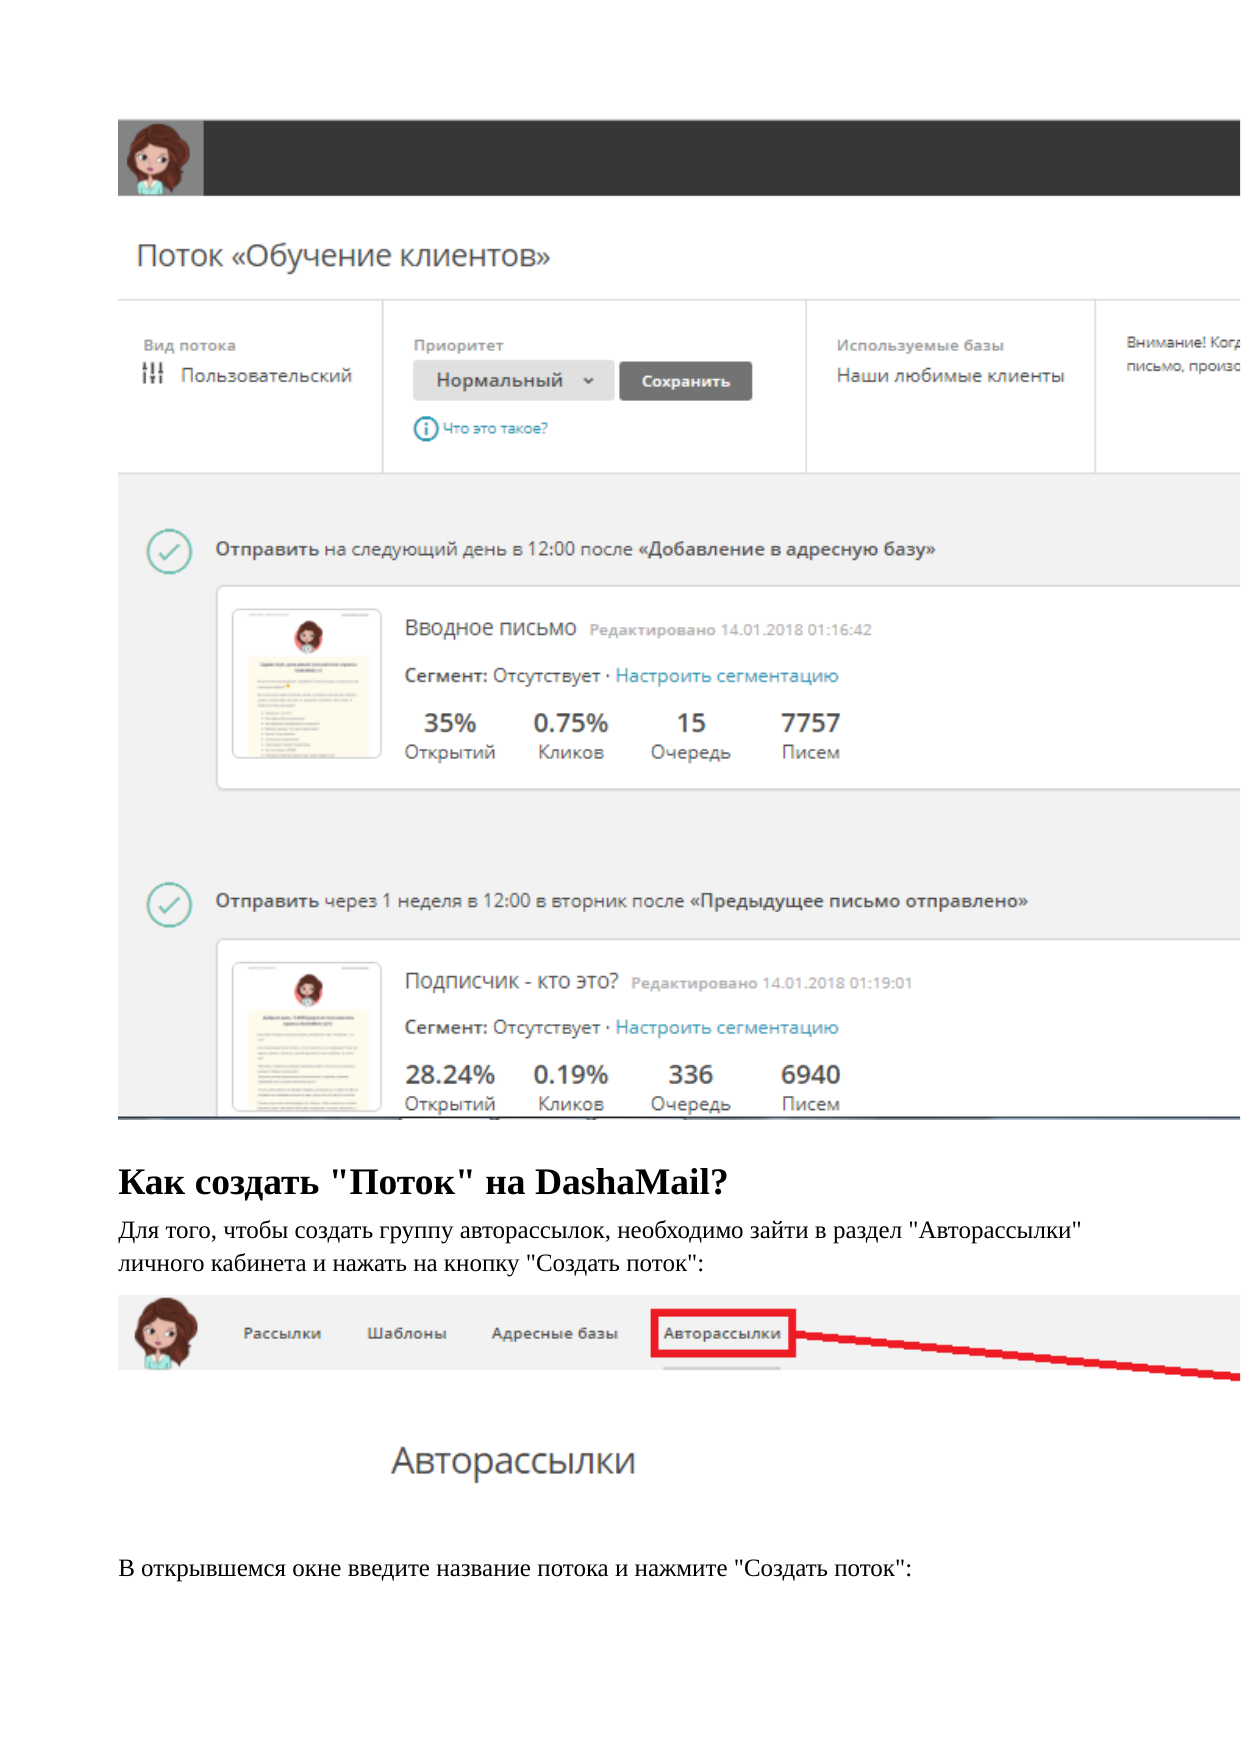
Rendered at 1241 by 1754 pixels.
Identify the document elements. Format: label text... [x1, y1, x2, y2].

subtitle Как создать "Поток" на DashaMail? [118, 1159, 1122, 1202]
picture [118, 118, 1241, 1120]
text Для того, чтобы создать группу авторассылок, необходимо зайти в раздел "Авторассылки" личного кабинета и нажать на кнопку "Создать поток": [118, 1215, 1122, 1277]
text В открывшемся окне введите название потока и нажмите "Создать поток": [118, 1553, 1122, 1582]
picture [118, 1295, 1241, 1535]
